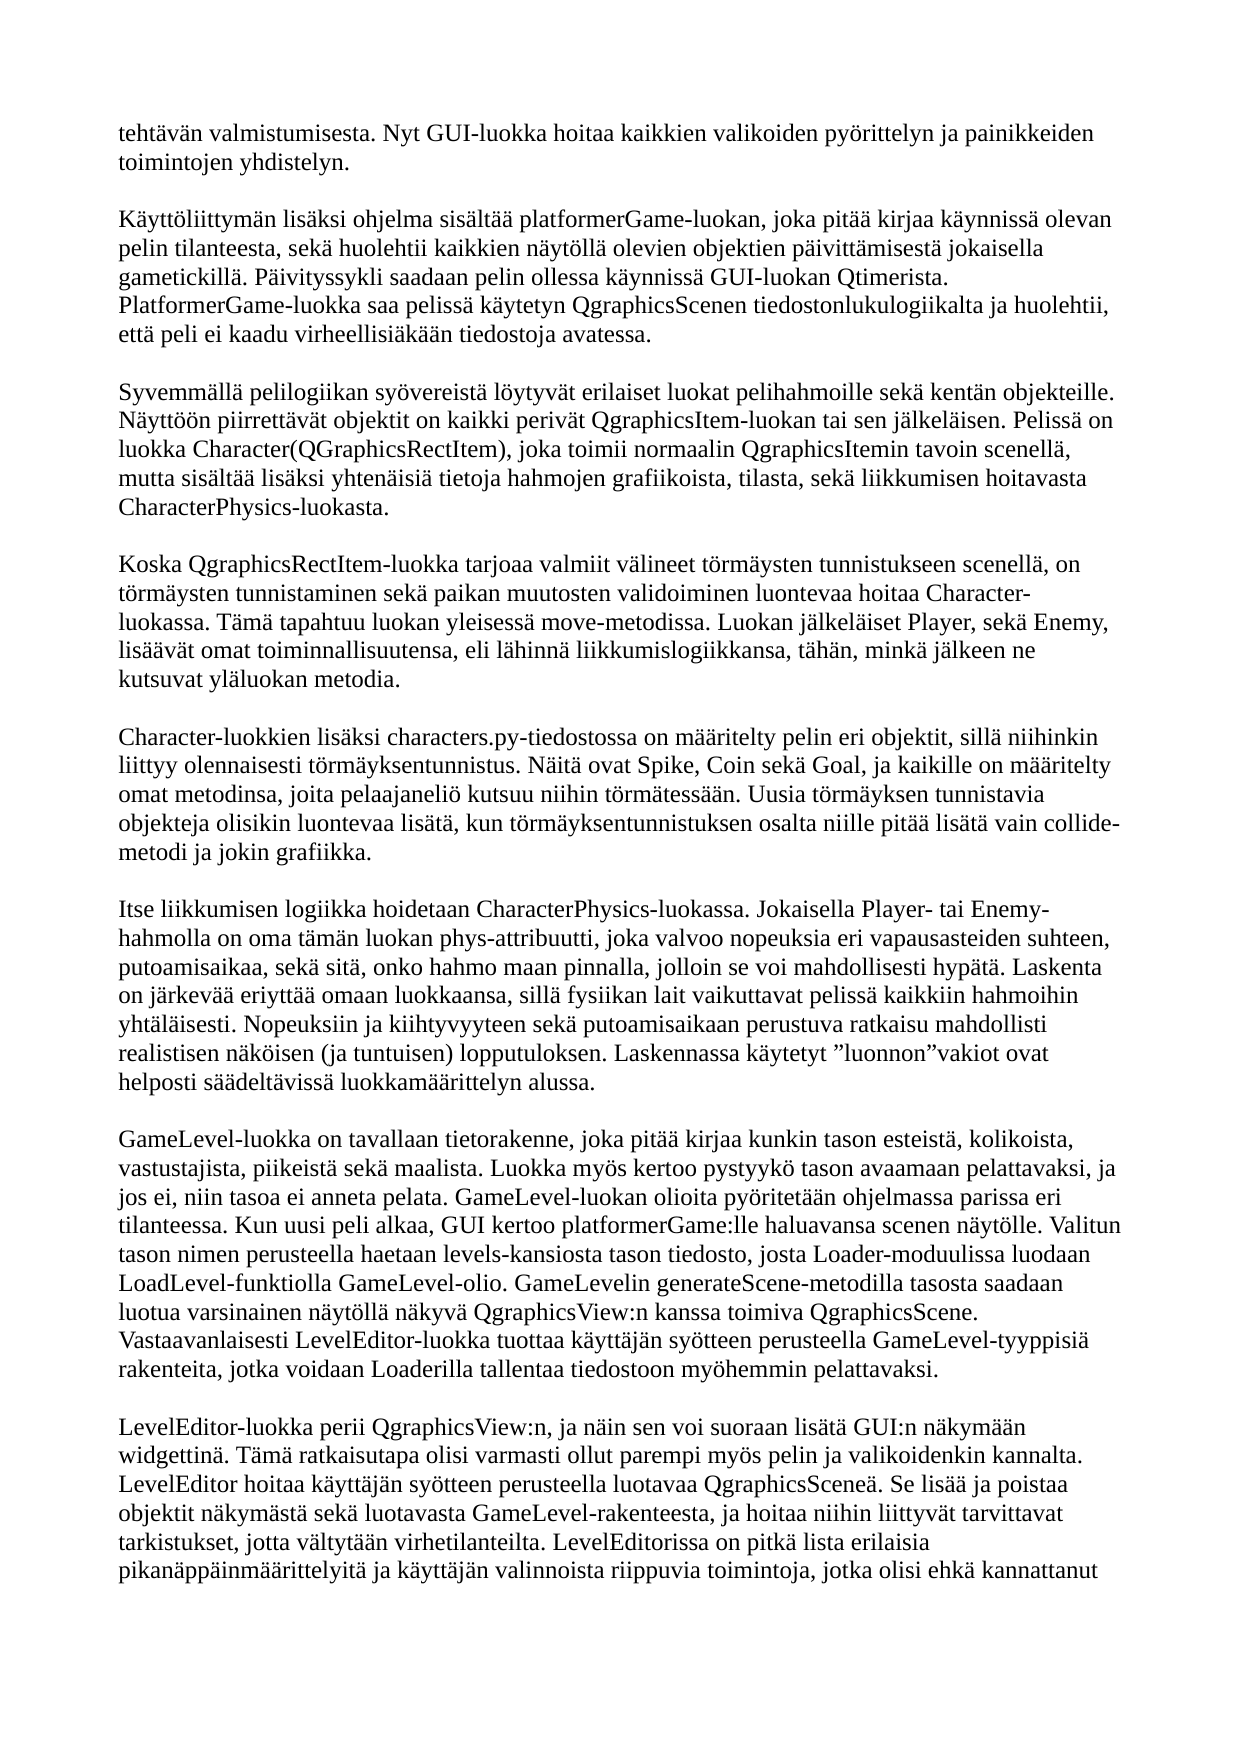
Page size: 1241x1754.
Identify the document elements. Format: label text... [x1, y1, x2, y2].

text Character-luokkien lisäksi characters.py-tiedostossa on määritelty pelin eri objektit, sillä niihinkin liittyy olennaisesti törmäyksentunnistus. Näitä ovat Spike, Coin sekä Goal, ja kaikille on määritelty omat metodinsa, joita pelaajaneliö kutsuu niihin törmätessään. Uusia törmäyksen tunnistavia objekteja olisikin luontevaa lisätä, kun törmäyksentunnistuksen osalta niille pitää lisätä vain collide-metodi ja jokin grafiikka. [118, 722, 1122, 866]
text Käyttöliittymän lisäksi ohjelma sisältää platformerGame-luokan, joka pitää kirjaa käynnissä olevan pelin tilanteesta, sekä huolehtii kaikkien näytöllä olevien objektien päivittämisestä jokaisella gametickillä. Päivityssykli saadaan pelin ollessa käynnissä GUI-luokan Qtimerista. PlatformerGame-luokka saa pelissä käytetyn QgraphicsScenen tiedostonlukulogiikalta ja huolehtii, että peli ei kaadu virheellisiäkään tiedostoja avatessa. [118, 204, 1122, 348]
text Itse liikkumisen logiikka hoidetaan CharacterPhysics-luokassa. Jokaisella Player- tai Enemy-hahmolla on oma tämän luokan phys-attribuutti, joka valvoo nopeuksia eri vapausasteiden suhteen, putoamisaikaa, sekä sitä, onko hahmo maan pinnalla, jolloin se voi mahdollisesti hypätä. Laskenta on järkevää eriyttää omaan luokkaansa, sillä fysiikan lait vaikuttavat pelissä kaikkiin hahmoihin yhtäläisesti. Nopeuksiin ja kiihtyvyyteen sekä putoamisaikaan perustuva ratkaisu mahdollisti realistisen näköisen (ja tuntuisen) lopputuloksen. Laskennassa käytetyt ”luonnon”vakiot ovat helposti säädeltävissä luokkamäärittelyn alussa. [118, 894, 1122, 1096]
text GameLevel-luokka on tavallaan tietorakenne, joka pitää kirjaa kunkin tason esteistä, kolikoista, vastustajista, piikeistä sekä maalista. Luokka myös kertoo pystyykö tason avaamaan pelattavaksi, ja jos ei, niin tasoa ei anneta pelata. GameLevel-luokan olioita pyöritetään ohjelmassa parissa eri tilanteessa. Kun uusi peli alkaa, GUI kertoo platformerGame:lle haluavansa scenen näytölle. Valitun tason nimen perusteella haetaan levels-kansiosta tason tiedosto, josta Loader-moduulissa luodaan LoadLevel-funktiolla GameLevel-olio. GameLevelin generateScene-metodilla tasosta saadaan luotua varsinainen näytöllä näkyvä QgraphicsView:n kanssa toimiva QgraphicsScene. Vastaavanlaisesti LevelEditor-luokka tuottaa käyttäjän syötteen perusteella GameLevel-tyyppisiä rakenteita, jotka voidaan Loaderilla tallentaa tiedostoon myöhemmin pelattavaksi. [118, 1124, 1122, 1383]
text Koska QgraphicsRectItem-luokka tarjoaa valmiit välineet törmäysten tunnistukseen scenellä, on törmäysten tunnistaminen sekä paikan muutosten validoiminen luontevaa hoitaa Character-luokassa. Tämä tapahtuu luokan yleisessä move-metodissa. Luokan jälkeläiset Player, sekä Enemy, lisäävät omat toiminnallisuutensa, eli lähinnä liikkumislogiikkansa, tähän, minkä jälkeen ne kutsuvat yläluokan metodia. [118, 549, 1122, 693]
text tehtävän valmistumisesta. Nyt GUI-luokka hoitaa kaikkien valikoiden pyörittelyn ja painikkeiden toimintojen yhdistelyn. [118, 118, 1122, 176]
text Syvemmällä pelilogiikan syövereistä löytyvät erilaiset luokat pelihahmoille sekä kentän objekteille. Näyttöön piirrettävät objektit on kaikki perivät QgraphicsItem-luokan tai sen jälkeläisen. Pelissä on luokka Character(QGraphicsRectItem), joka toimii normaalin QgraphicsItemin tavoin scenellä, mutta sisältää lisäksi yhtenäisiä tietoja hahmojen grafiikoista, tilasta, sekä liikkumisen hoitavasta CharacterPhysics-luokasta. [118, 377, 1122, 521]
text LevelEditor-luokka perii QgraphicsView:n, ja näin sen voi suoraan lisätä GUI:n näkymään widgettinä. Tämä ratkaisutapa olisi varmasti ollut parempi myös pelin ja valikoidenkin kannalta. LevelEditor hoitaa käyttäjän syötteen perusteella luotavaa QgraphicsSceneä. Se lisää ja poistaa objektit näkymästä sekä luotavasta GameLevel-rakenteesta, ja hoitaa niihin liittyvät tarvittavat tarkistukset, jotta vältytään virhetilanteilta. LevelEditorissa on pitkä lista erilaisia pikanäppäinmäärittelyitä ja käyttäjän valinnoista riippuvia toimintoja, jotka olisi ehkä kannattanut [118, 1412, 1122, 1584]
